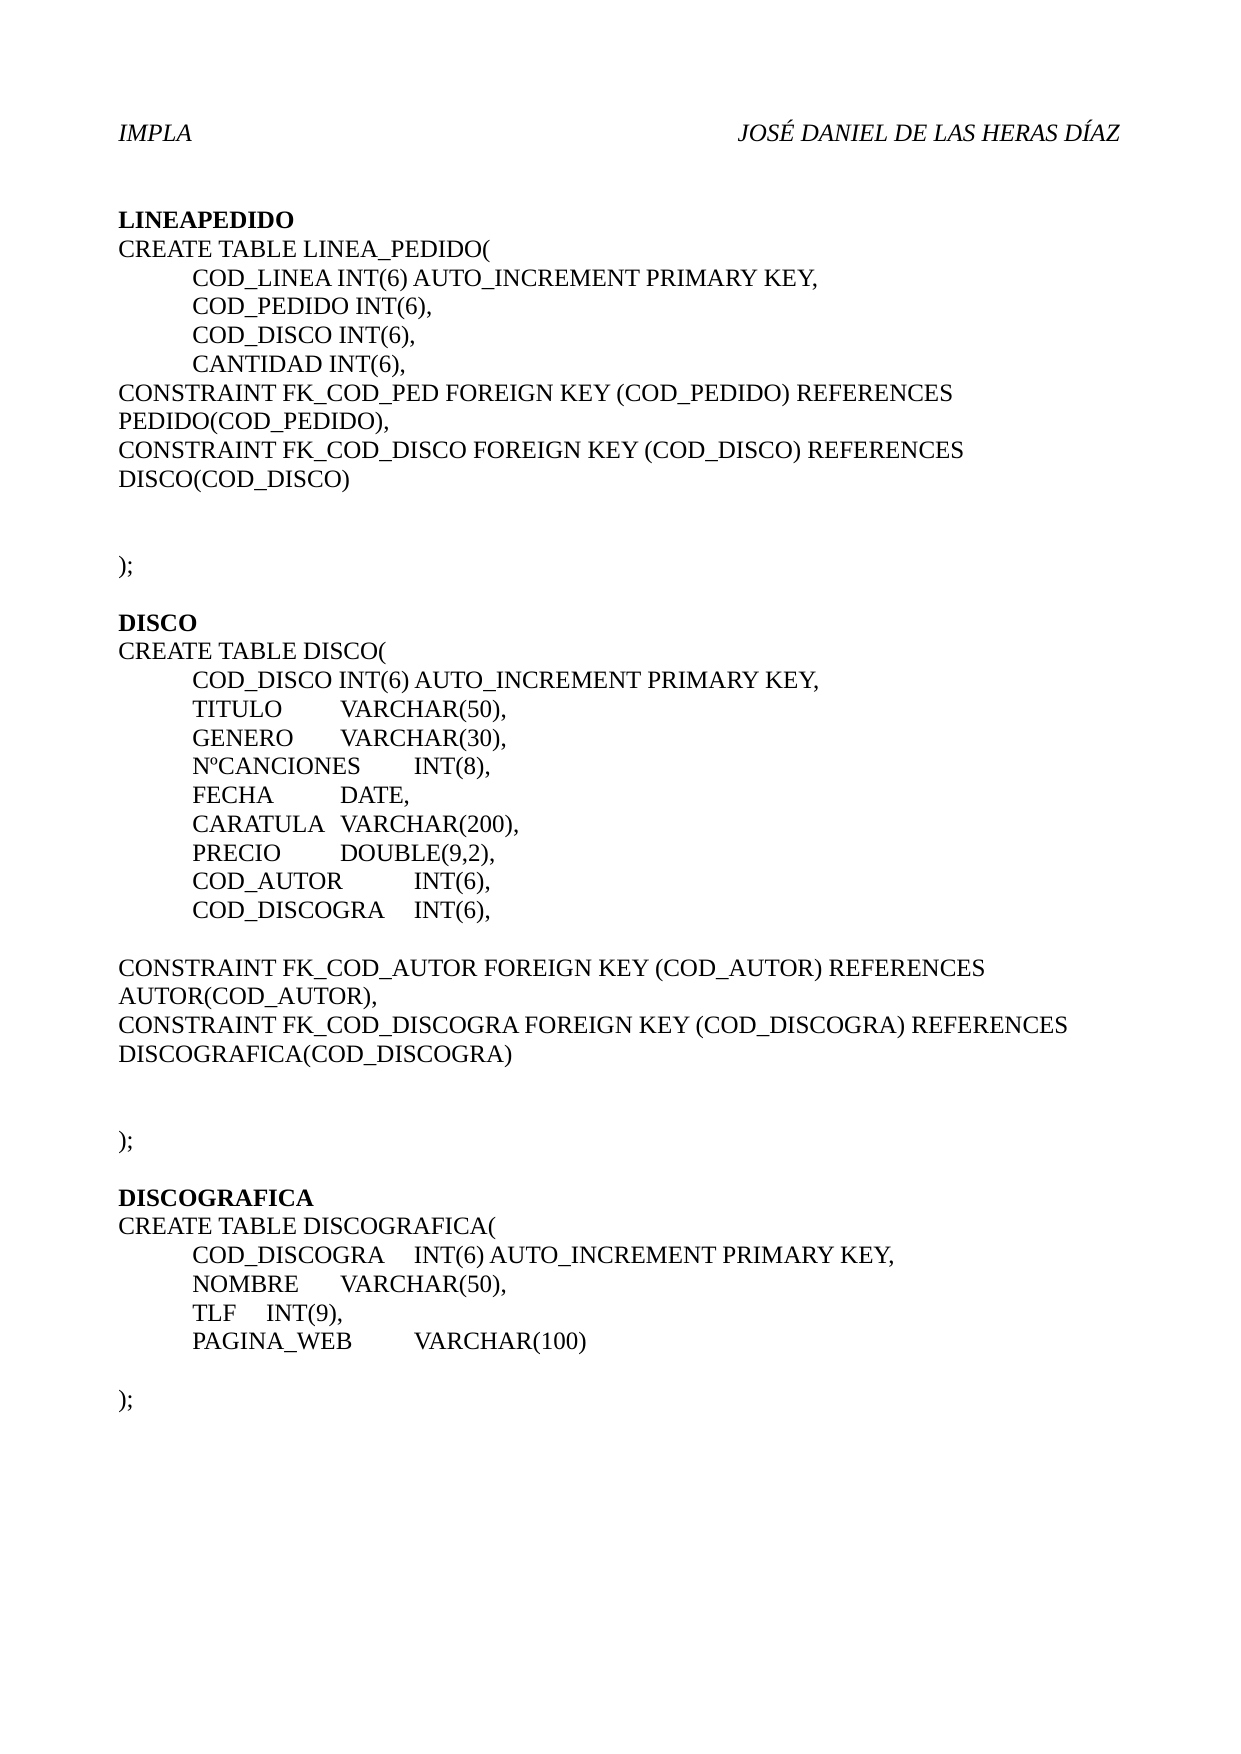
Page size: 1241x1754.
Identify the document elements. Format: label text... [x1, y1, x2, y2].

text COD_PEDIDO INT(6), [118, 291, 1122, 320]
text NºCANCIONES INT(8), [118, 751, 1122, 780]
text COD_LINEA INT(6) AUTO_INCREMENT PRIMARY KEY, [118, 263, 1122, 291]
text CREATE TABLE DISCOGRAFICA( [118, 1211, 1122, 1240]
text DISCO [118, 608, 1122, 636]
text ); [118, 550, 1122, 579]
text COD_AUTOR INT(6), [118, 866, 1122, 895]
text DISCOGRAFICA [118, 1183, 1122, 1211]
text COD_DISCOGRA INT(6) AUTO_INCREMENT PRIMARY KEY, [118, 1240, 1122, 1269]
text TLF INT(9), [118, 1298, 1122, 1326]
text PRECIO DOUBLE(9,2), [118, 838, 1122, 866]
text CONSTRAINT FK_COD_DISCO FOREIGN KEY (COD_DISCO) REFERENCES DISCO(COD_DISCO) [118, 435, 1122, 493]
text CARATULA VARCHAR(200), [118, 809, 1122, 838]
text CONSTRAINT FK_COD_AUTOR FOREIGN KEY (COD_AUTOR) REFERENCES AUTOR(COD_AUTOR), [118, 953, 1122, 1010]
text FECHA DATE, [118, 780, 1122, 809]
text ); [118, 1125, 1122, 1154]
text CONSTRAINT FK_COD_DISCOGRA FOREIGN KEY (COD_DISCOGRA) REFERENCES DISCOGRAFICA(COD_DISCOGRA) [118, 1010, 1122, 1068]
text CANTIDAD INT(6), [118, 349, 1122, 378]
text CONSTRAINT FK_COD_PED FOREIGN KEY (COD_PEDIDO) REFERENCES PEDIDO(COD_PEDIDO), [118, 378, 1122, 435]
text NOMBRE VARCHAR(50), [118, 1269, 1122, 1298]
text CREATE TABLE DISCO( [118, 636, 1122, 665]
text COD_DISCOGRA INT(6), [118, 895, 1122, 924]
text CREATE TABLE LINEA_PEDIDO( [118, 234, 1122, 263]
text COD_DISCO INT(6) AUTO_INCREMENT PRIMARY KEY, [118, 665, 1122, 694]
text LINEAPEDIDO [118, 205, 1122, 234]
text TITULO VARCHAR(50), [118, 694, 1122, 723]
text PAGINA_WEB VARCHAR(100) [118, 1326, 1122, 1355]
text GENERO VARCHAR(30), [118, 723, 1122, 751]
text COD_DISCO INT(6), [118, 320, 1122, 349]
text ); [118, 1384, 1122, 1413]
